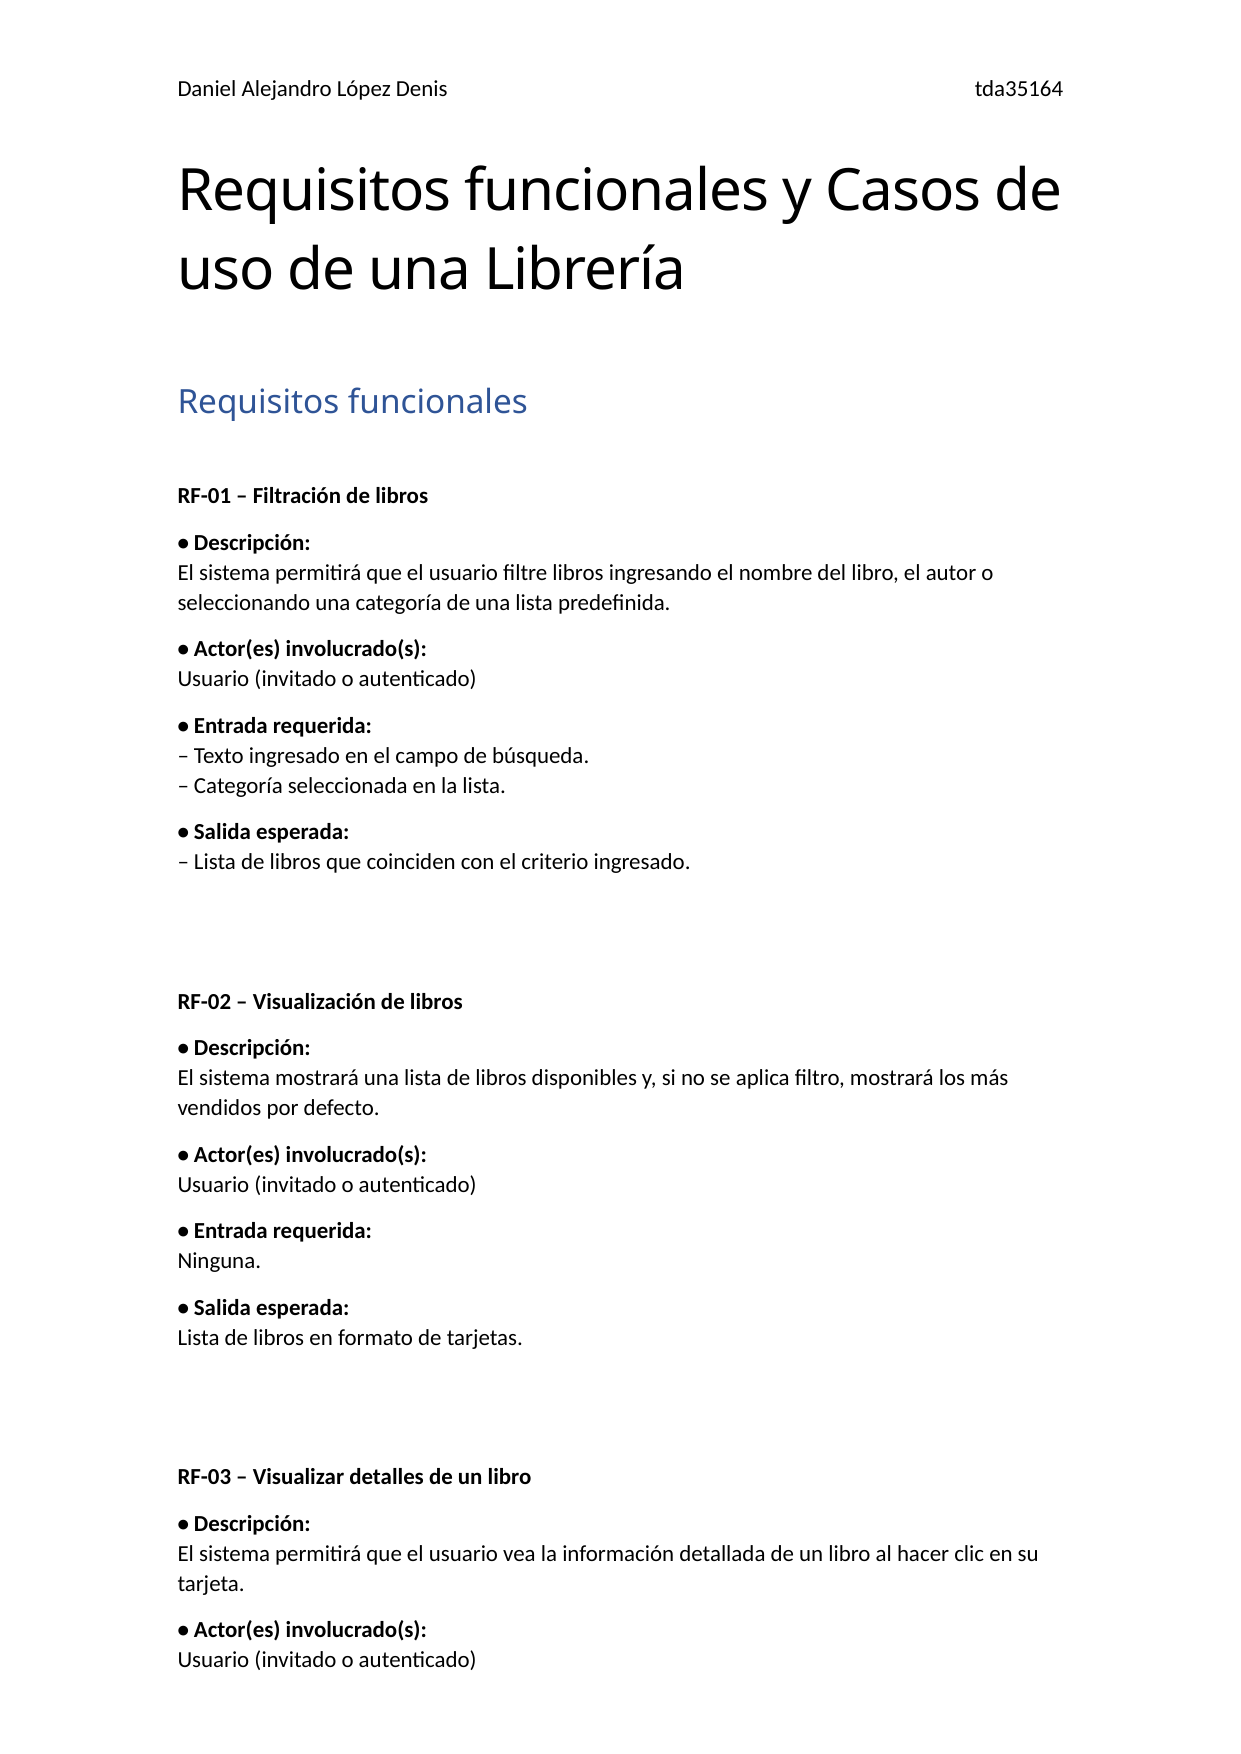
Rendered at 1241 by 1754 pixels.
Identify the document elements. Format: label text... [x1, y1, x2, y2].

text • Salida esperada: Lista de libros en formato de tarjetas. [177, 1293, 1063, 1351]
text RF-03 – Visualizar detalles de un libro [177, 1462, 1063, 1490]
subtitle Requisitos funcionales [177, 378, 1063, 423]
text • Actor(es) involucrado(s): Usuario (invitado o autenticado) [177, 1140, 1063, 1198]
text • Actor(es) involucrado(s): Usuario (invitado o autenticado) [177, 634, 1063, 692]
text • Actor(es) involucrado(s): Usuario (invitado o autenticado) [177, 1615, 1063, 1673]
text • Entrada requerida: – Texto ingresado en el campo de búsqueda. – Categoría seleccionada en la lista. [177, 711, 1063, 799]
text RF-02 – Visualización de libros [177, 987, 1063, 1015]
text • Entrada requerida: Ninguna. [177, 1216, 1063, 1274]
title Requisitos funcionales y Casos de uso de una Librería [177, 148, 1063, 307]
text • Descripción: El sistema permitirá que el usuario vea la información detallada de un libro al hacer clic en su tarjeta. [177, 1509, 1063, 1597]
text RF-01 – Filtración de libros [177, 482, 1063, 509]
text • Descripción: El sistema mostrará una lista de libros disponibles y, si no se aplica filtro, mostrará los más vendidos por defecto. [177, 1033, 1063, 1121]
text • Salida esperada: – Lista de libros que coinciden con el criterio ingresado. [177, 817, 1063, 875]
text • Descripción: El sistema permitirá que el usuario filtre libros ingresando el nombre del libro, el autor o seleccionando una categoría de una lista predefinida. [177, 528, 1063, 616]
